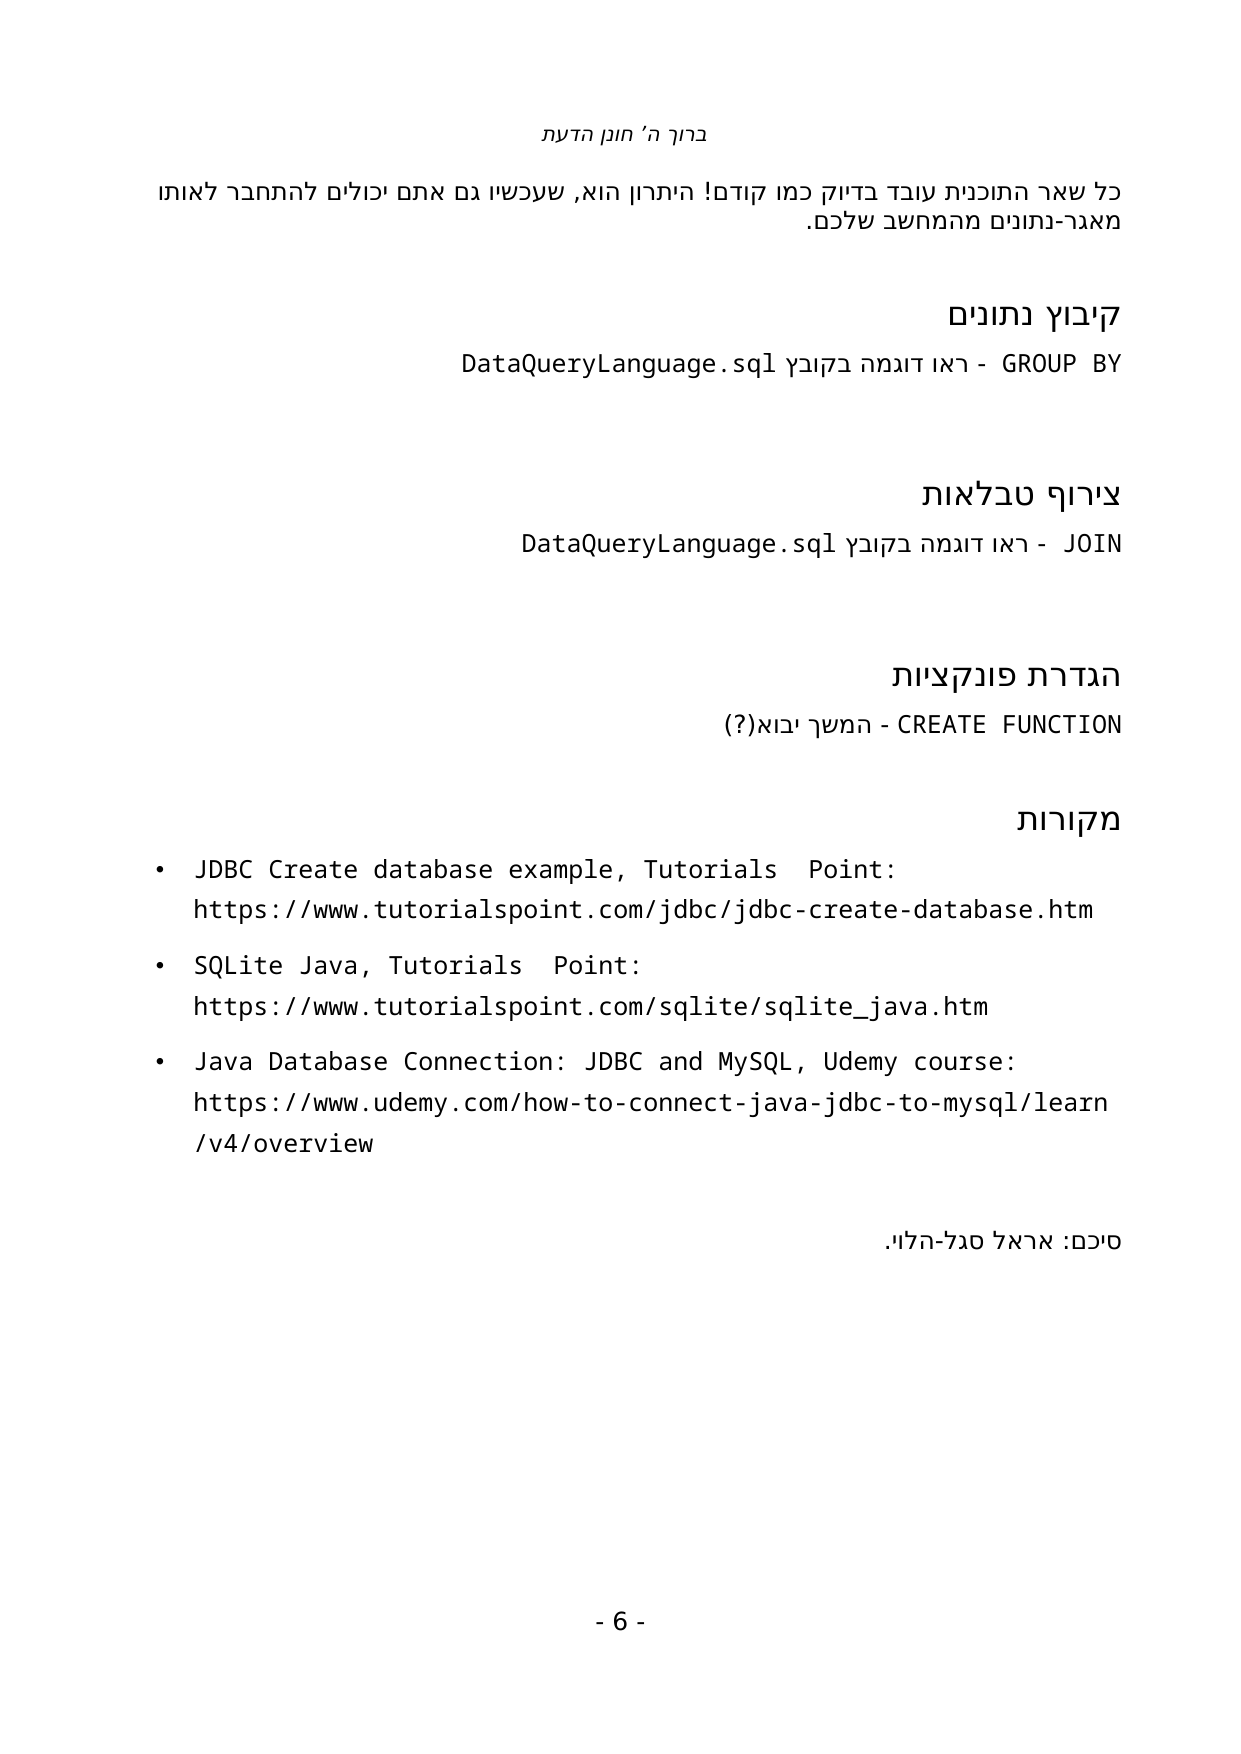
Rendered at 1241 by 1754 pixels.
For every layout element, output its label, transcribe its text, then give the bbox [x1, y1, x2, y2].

text JOIN - ראו דוגמה בקובץ DataQueryLanguage.sql [118, 526, 1122, 560]
text CREATE FUNCTION - המשך יבוא(?) [118, 707, 1122, 741]
subtitle צירוף טבלאות [118, 475, 1122, 514]
list Java Database Connection: JDBC and MySQL, Udemy course: https://www.udemy.com/how-to-connect-java-jdbc-to-mysql/learn/v4/overview [156, 1044, 1122, 1159]
list JDBC Create database example, Tutorials Point: https://www.tutorialspoint.com/jdbc/jdbc-create-database.htm [156, 851, 1122, 926]
list SQLite Java, Tutorials Point: https://www.tutorialspoint.com/sqlite/sqlite_java.htm [156, 947, 1122, 1022]
subtitle קיבוץ נתונים [118, 294, 1122, 333]
text כל שאר התוכנית עובד בדיוק כמו קודם! היתרון הוא, שעכשיו גם אתם יכולים להתחבר לאותו מאגר-נתונים מהמחשב שלכם. [118, 177, 1122, 235]
text סיכם: אראל סגל-הלוי. [118, 1226, 1122, 1255]
subtitle הגדרת פונקציות [118, 655, 1122, 694]
text GROUP BY - ראו דוגמה בקובץ DataQueryLanguage.sql [118, 346, 1122, 379]
subtitle מקורות [118, 800, 1122, 839]
